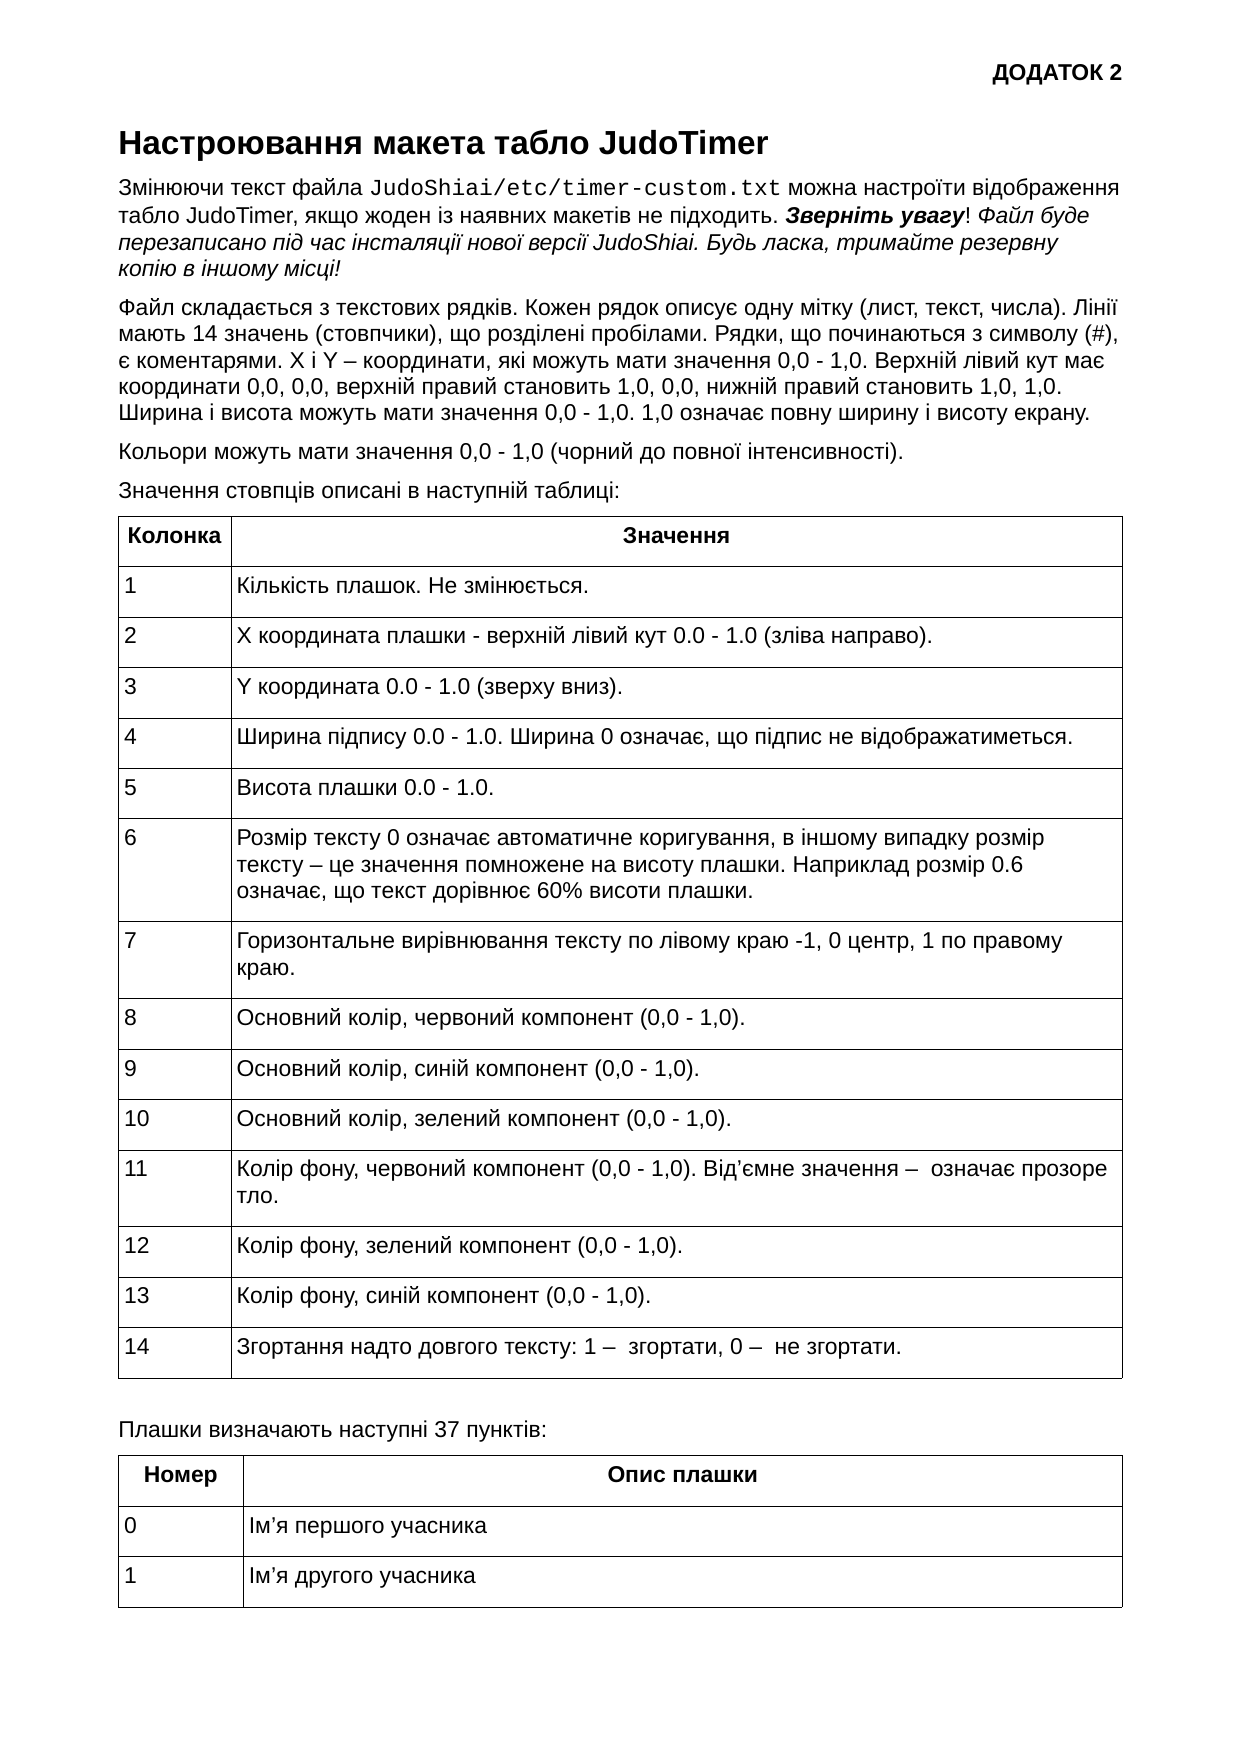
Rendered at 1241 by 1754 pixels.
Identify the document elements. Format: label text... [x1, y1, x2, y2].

table_header Колонка [119, 517, 231, 566]
table_cell Висота плашки 0.0 - 1.0. [232, 769, 1122, 818]
table_cell 1 [119, 1557, 243, 1607]
text Файл складається з текстових рядків. Кожен рядок описує одну мітку (лист, текст, числа). Лінії мають 14 значень (стовпчики), що розділені пробілами. Рядки, що починаються з символу (#), є коментарями. X і Y – координати, які можуть мати значення 0,0 - 1,0. Верхній лівий кут має координати 0,0, 0,0, верхній правий становить 1,0, 0,0, нижній правий становить 1,0, 1,0. Ширина і висота можуть мати значення 0,0 - 1,0. 1,0 означає повну ширину і висоту екрану. [118, 294, 1122, 426]
table_cell Розмір тексту 0 означає автоматичне коригування, в іншому випадку розмір тексту – це значення помножене на висоту плашки. Наприклад розмір 0.6 означає, що текст дорівнює 60% висоти плашки. [232, 819, 1122, 921]
table_cell X координата плашки - верхній лівий кут 0.0 - 1.0 (зліва направо). [232, 618, 1122, 667]
table_cell Колір фону, червоний компонент (0,0 - 1,0). Від’ємне значення – означає прозоре тло. [232, 1151, 1122, 1226]
table_cell Y координата 0.0 - 1.0 (зверху вниз). [232, 668, 1122, 717]
table_cell 10 [119, 1100, 231, 1149]
table_cell Горизонтальне вирівнювання тексту по лівому краю -1, 0 центр, 1 по правому краю. [232, 922, 1122, 998]
table_cell Кількість плашок. Не змінюється. [232, 567, 1122, 617]
table_cell 14 [119, 1328, 231, 1377]
text Значення стовпців описані в наступній таблиці: [118, 477, 1122, 503]
table_cell Основний колір, зелений компонент (0,0 - 1,0). [232, 1100, 1122, 1149]
subtitle Настроювання макета табло JudoTimer [118, 123, 1122, 161]
table_cell Основний колір, синій компонент (0,0 - 1,0). [232, 1050, 1122, 1099]
table_cell 12 [119, 1227, 231, 1277]
text Плашки визначають наступні 37 пунктів: [118, 1416, 1122, 1443]
text ДОДАТОК 2 [118, 59, 1122, 86]
table_cell 9 [119, 1050, 231, 1099]
table_cell 7 [119, 922, 231, 998]
table_cell 0 [119, 1507, 243, 1556]
table_cell 8 [119, 999, 231, 1049]
table_cell Основний колір, червоний компонент (0,0 - 1,0). [232, 999, 1122, 1049]
table_header Номер [119, 1456, 243, 1506]
table_header Значення [232, 517, 1122, 566]
table_cell Колір фону, зелений компонент (0,0 - 1,0). [232, 1227, 1122, 1277]
table_cell 6 [119, 819, 231, 921]
table_cell Ширина підпису 0.0 - 1.0. Ширина 0 означає, що підпис не відображатиметься. [232, 719, 1122, 768]
text Кольори можуть мати значення 0,0 - 1,0 (чорний до повної інтенсивності). [118, 438, 1122, 464]
table_cell Ім’я першого учасника [244, 1507, 1122, 1556]
table_cell 2 [119, 618, 231, 667]
table_cell 5 [119, 769, 231, 818]
text Змінюючи текст файла JudoShiai/etc/timer-custom.txt можна настроїти відображення табло JudoTimer, якщо жоден із наявних макетів не підходить. Зверніть увагу! Файл буде перезаписано під час інсталяції нової версії JudoShiai. Будь ласка, тримайте резервну копію в іншому місці! [118, 174, 1122, 281]
table_cell Ім’я другого учасника [244, 1557, 1122, 1607]
table_cell 1 [119, 567, 231, 617]
table_header Опис плашки [244, 1456, 1122, 1506]
table_cell 4 [119, 719, 231, 768]
table_cell 11 [119, 1151, 231, 1226]
table_cell 13 [119, 1278, 231, 1327]
table_cell Згортання надто довгого тексту: 1 – згортати, 0 – не згортати. [232, 1328, 1122, 1377]
table_cell Колір фону, синій компонент (0,0 - 1,0). [232, 1278, 1122, 1327]
table_cell 3 [119, 668, 231, 717]
